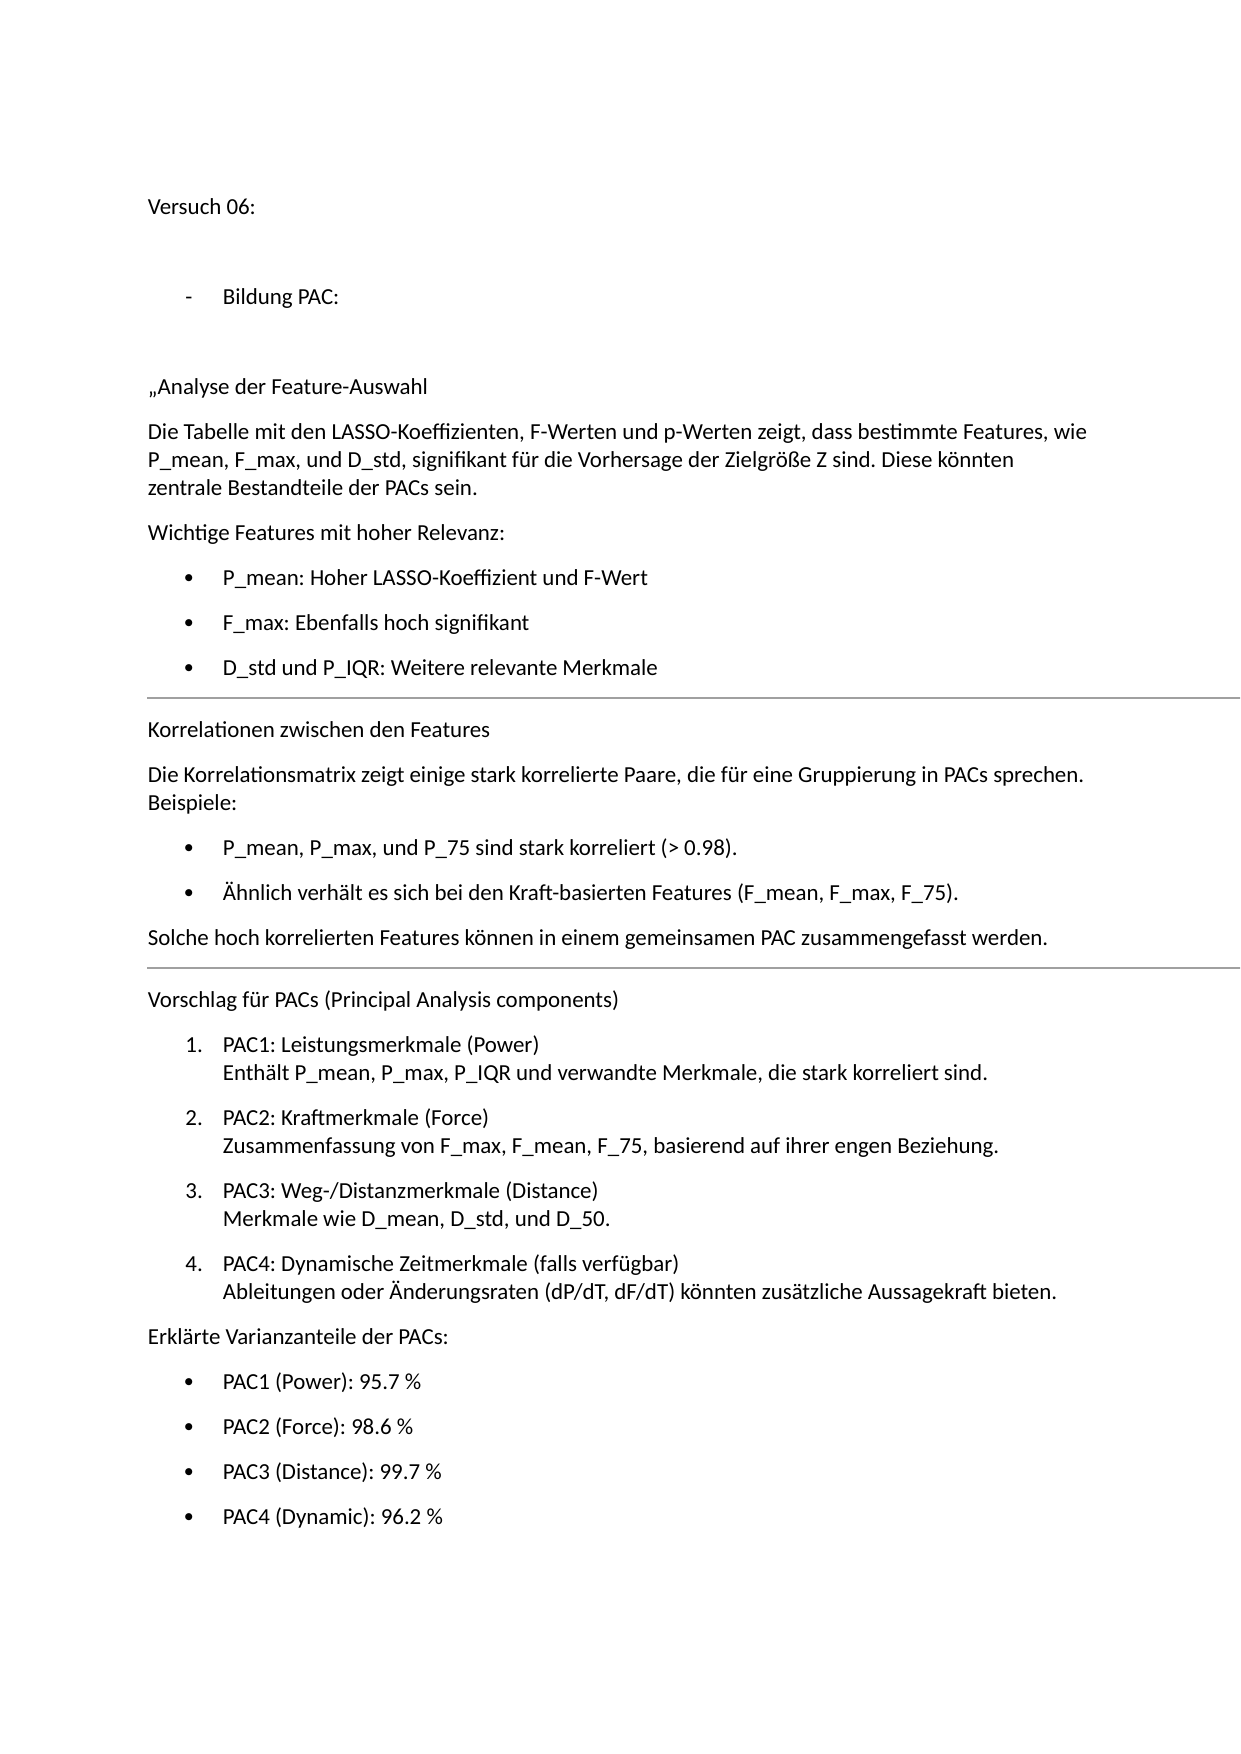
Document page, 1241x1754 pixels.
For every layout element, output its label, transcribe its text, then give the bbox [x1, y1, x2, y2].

text Wichtige Features mit hoher Relevanz: [148, 518, 1093, 546]
list D_std und P_IQR: Weitere relevante Merkmale [185, 653, 1093, 681]
list PAC2: Kraftmerkmale (Force) Zusammenfassung von F_max, F_mean, F_75, basierend auf ihrer engen Beziehung. [185, 1103, 1093, 1159]
list F_max: Ebenfalls hoch signifikant [185, 608, 1093, 636]
list P_mean, P_max, und P_75 sind stark korreliert (> 0.98). [185, 833, 1093, 861]
text Die Korrelationsmatrix zeigt einige stark korrelierte Paare, die für eine Gruppierung in PACs sprechen. Beispiele: [148, 760, 1093, 816]
text Korrelationen zwischen den Features [148, 715, 1093, 743]
list PAC1 (Power): 95.7 % [185, 1367, 1093, 1395]
list Bildung PAC: [185, 282, 1093, 310]
list PAC3: Weg-/Distanzmerkmale (Distance) Merkmale wie D_mean, D_std, und D_50. [185, 1176, 1093, 1232]
text Die Tabelle mit den LASSO-Koeffizienten, F-Werten und p-Werten zeigt, dass bestimmte Features, wie P_mean, F_max, und D_std, signifikant für die Vorhersage der Zielgröße Z sind. Diese könnten zentrale Bestandteile der PACs sein. [148, 417, 1093, 501]
list P_mean: Hoher LASSO-Koeffizient und F-Wert [185, 563, 1093, 591]
list PAC3 (Distance): 99.7 % [185, 1457, 1093, 1485]
text Erklärte Varianzanteile der PACs: [148, 1322, 1093, 1350]
list PAC4: Dynamische Zeitmerkmale (falls verfügbar) Ableitungen oder Änderungsraten (dP/dT, dF/dT) könnten zusätzliche Aussagekraft bieten. [185, 1249, 1093, 1306]
text Solche hoch korrelierten Features können in einem gemeinsamen PAC zusammengefasst werden. [148, 923, 1093, 951]
text Vorschlag für PACs (Principal Analysis components) [148, 985, 1093, 1013]
list PAC4 (Dynamic): 96.2 % [185, 1502, 1093, 1530]
text Versuch 06: [148, 192, 1093, 221]
text „Analyse der Feature-Auswahl [148, 372, 1093, 400]
list PAC1: Leistungsmerkmale (Power) Enthält P_mean, P_max, P_IQR und verwandte Merkmale, die stark korreliert sind. [185, 1030, 1093, 1086]
list PAC2 (Force): 98.6 % [185, 1412, 1093, 1440]
list Ähnlich verhält es sich bei den Kraft-basierten Features (F_mean, F_max, F_75). [185, 878, 1093, 906]
